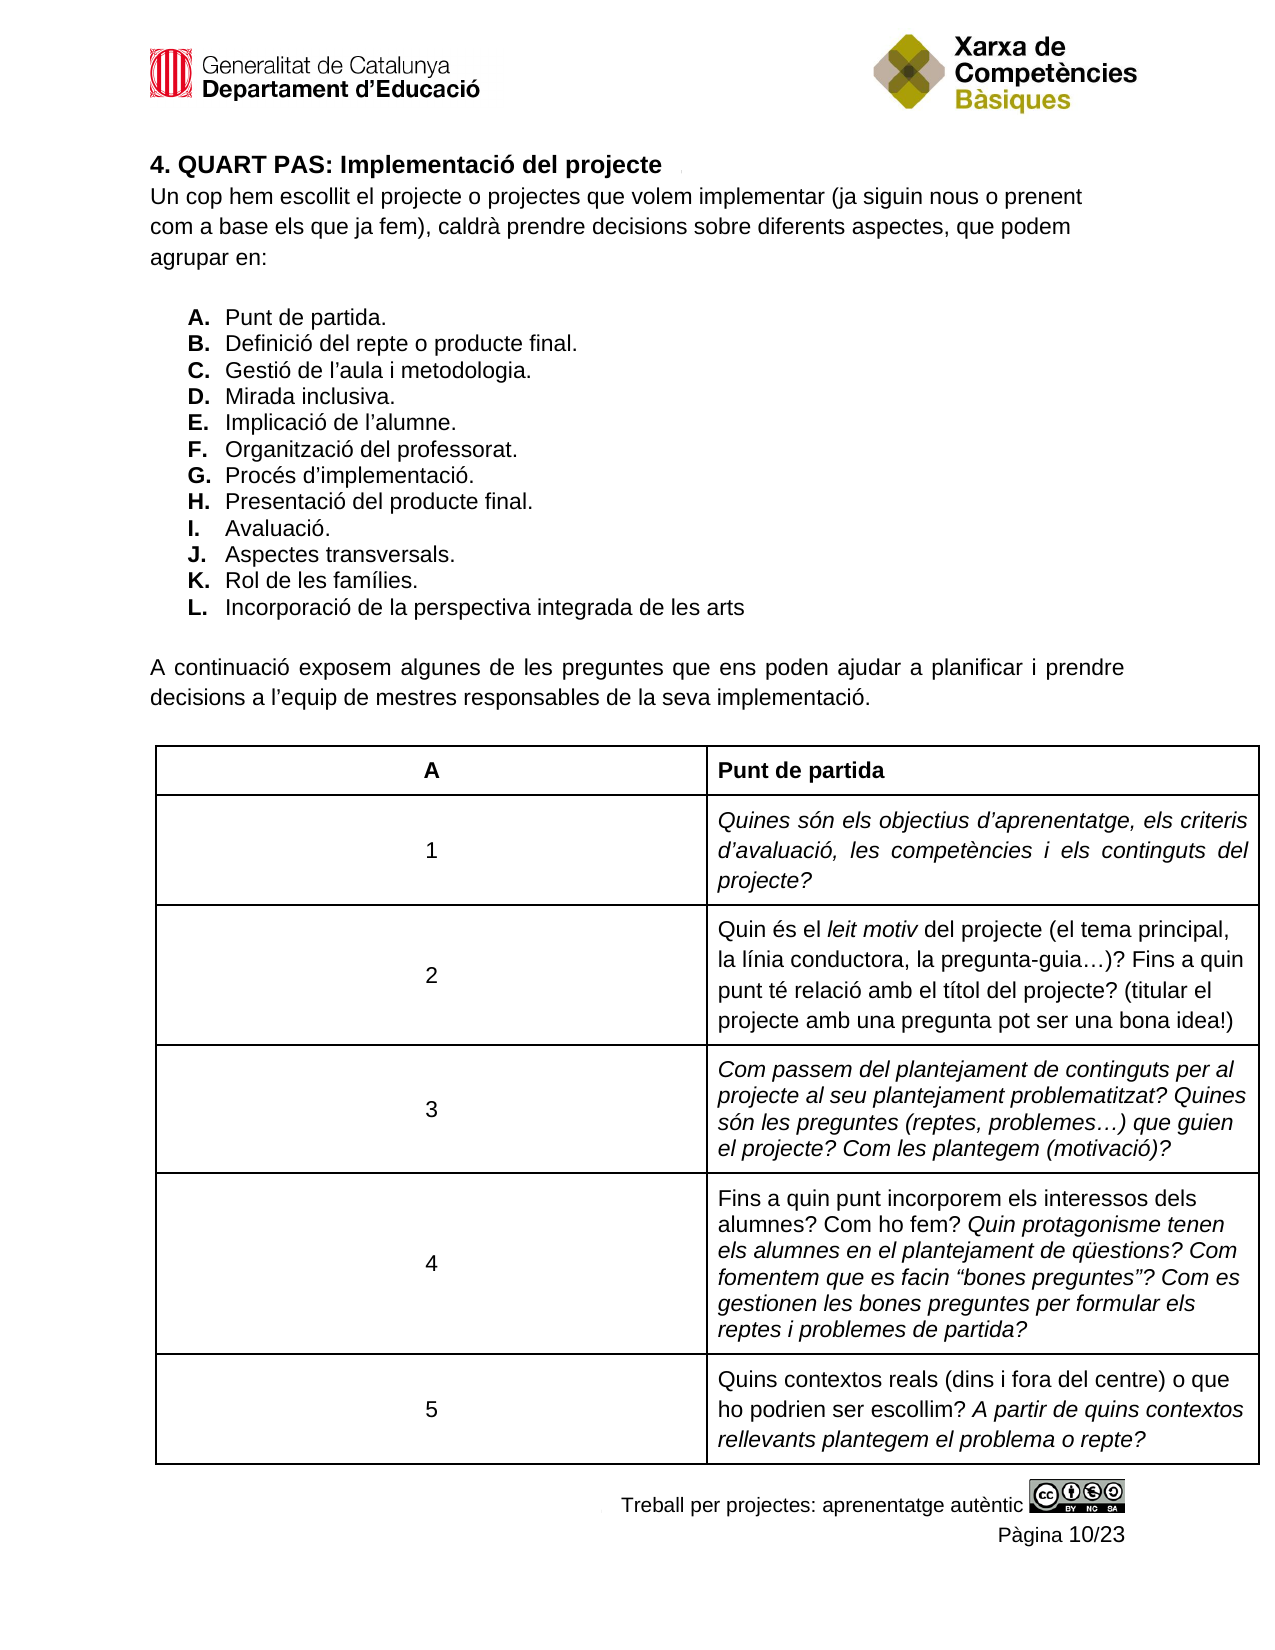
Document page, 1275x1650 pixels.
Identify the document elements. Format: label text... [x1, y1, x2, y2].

table_cell Com passem del plantejament de continguts per al projecte al seu plantejament problematitzat? Quines són les preguntes (reptes, problemes…) que guien el projecte? Com les plantegem (motivació)? [708, 1046, 1258, 1172]
table_header Punt de partida [708, 747, 1258, 794]
picture [150, 48, 504, 108]
list Organització del professorat. [187, 436, 1125, 462]
table_cell Fins a quin punt incorporem els interessos dels alumnes? Com ho fem? Quin protagonisme tenen els alumnes en el plantejament de qüestions? Com fomentem que es facin “bones preguntes”? Com es gestionen les bones preguntes per formular els reptes i problemes de partida? [708, 1174, 1258, 1353]
table_cell Quins contextos reals (dins i fora del centre) o que ho podrien ser escollim? A partir de quins contextos rellevants plantegem el problema o repte? [708, 1355, 1258, 1463]
table_cell Quin és el leit motiv del projecte (el tema principal, la línia conductora, la pregunta-guia…)? Fins a quin punt té relació amb el títol del projecte? (titular el projecte amb una pregunta pot ser una bona idea!) [708, 906, 1258, 1044]
text Un cop hem escollit el projecte o projectes que volem implementar (ja siguin nous o prenent com a base els que ja fem), caldrà prendre decisions sobre diferents aspectes, que podem agrupar en: [150, 183, 1125, 270]
list Mirada inclusiva. [187, 383, 1125, 409]
table_cell Quines són els objectius d’aprenentatge, els criteris d’avaluació, les competències i els continguts del projecte? [708, 796, 1258, 904]
list Incorporació de la perspectiva integrada de les arts [187, 594, 1125, 620]
table_header A [157, 747, 706, 794]
table_cell 3 [157, 1046, 706, 1172]
list Punt de partida. [187, 304, 1125, 330]
picture [1029, 1479, 1125, 1513]
list Presentació del producte final. [187, 488, 1125, 515]
text A continuació exposem algunes de les preguntes que ens poden ajudar a planificar i prendre decisions a l’equip de mestres responsables de la seva implementació. [150, 654, 1125, 711]
table_cell 1 [157, 796, 706, 904]
list Implicació de l’alumne. [187, 409, 1125, 436]
list Definició del repte o producte final. [187, 330, 1125, 357]
table_cell 5 [157, 1355, 706, 1463]
list Procés d’implementació. [187, 462, 1125, 488]
list Aspectes transversals. [187, 541, 1125, 567]
list Avaluació. [187, 515, 1125, 541]
list Gestió de l’aula i metodologia. [187, 357, 1125, 383]
picture [873, 28, 1148, 129]
table_cell 2 [157, 906, 706, 1044]
list Rol de les famílies. [187, 567, 1125, 594]
text 4. QUART PAS: Implementació del projecte [150, 150, 1125, 179]
table_cell 4 [157, 1174, 706, 1353]
